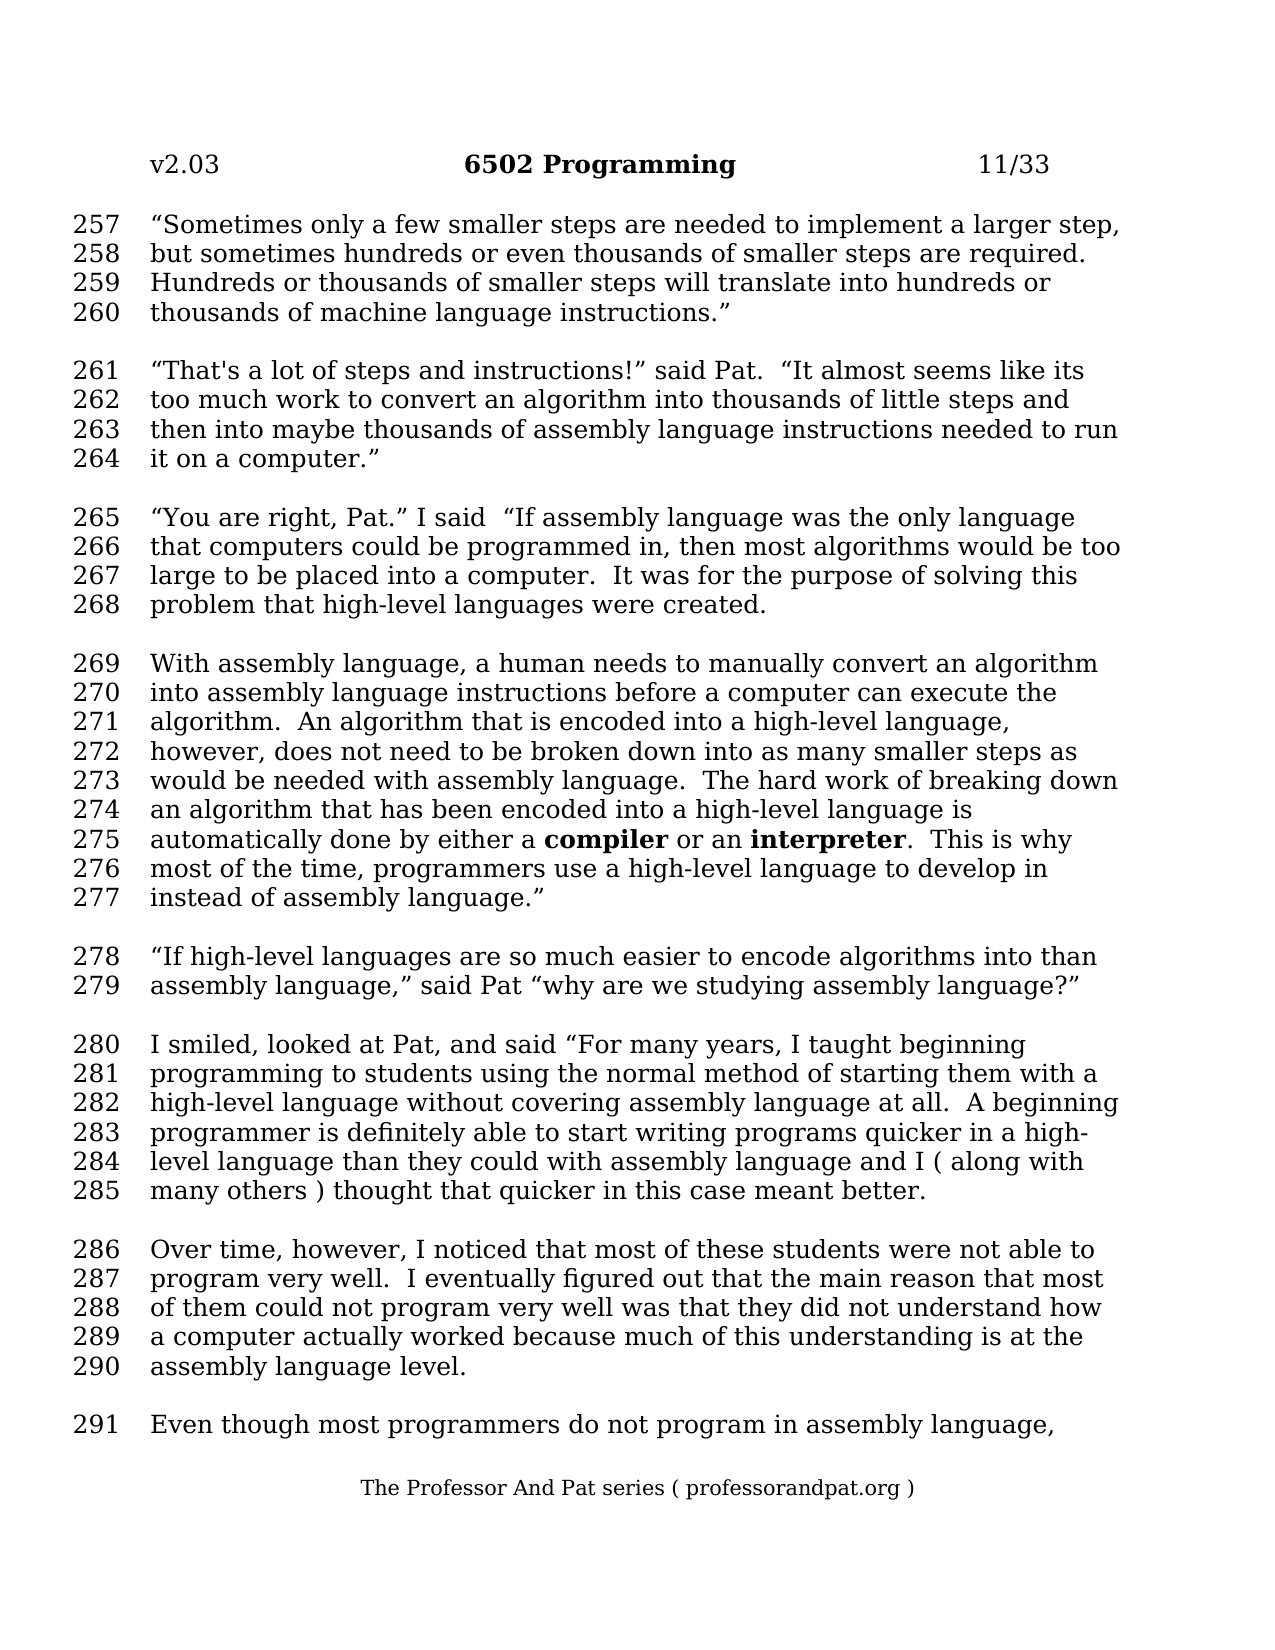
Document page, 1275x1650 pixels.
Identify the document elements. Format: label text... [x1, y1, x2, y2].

text Over time, however, I noticed that most of these students were not able to program very well. I eventually figured out that the main reason that most of them could not program very well was that they did not understand how a computer actually worked because much of this understanding is at the assembly language level. [150, 1235, 1125, 1381]
text Even though most programmers do not program in assembly language, [150, 1410, 1125, 1440]
text “That's a lot of steps and instructions!” said Pat. “It almost seems like its too much work to convert an algorithm into thousands of little steps and then into maybe thousands of assembly language instructions needed to run it on a computer.” [150, 356, 1125, 473]
text I smiled, looked at Pat, and said “For many years, I taught beginning programming to students using the normal method of starting them with a high-level language without covering assembly language at all. A beginning programmer is definitely able to start writing programs quicker in a high-level language than they could with assembly language and I ( along with many others ) thought that quicker in this case meant better. [150, 1030, 1125, 1206]
text With assembly language, a human needs to manually convert an algorithm into assembly language instructions before a computer can execute the algorithm. An algorithm that is encoded into a high-level language, however, does not need to be broken down into as many smaller steps as would be needed with assembly language. The hard work of breaking down an algorithm that has been encoded into a high-level language is automatically done by either a compiler or an interpreter. This is why most of the time, programmers use a high-level language to develop in instead of assembly language.” [150, 649, 1125, 913]
text “You are right, Pat.” I said “If assembly language was the only language that computers could be programmed in, then most algorithms would be too large to be placed into a computer. It was for the purpose of solving this problem that high-level languages were created. [150, 503, 1125, 620]
text “Sometimes only a few smaller steps are needed to implement a larger step, but sometimes hundreds or even thousands of smaller steps are required. Hundreds or thousands of smaller steps will translate into hundreds or thousands of machine language instructions.” [150, 210, 1125, 327]
text “If high-level languages are so much easier to encode algorithms into than assembly language,” said Pat “why are we studying assembly language?” [150, 942, 1125, 1001]
